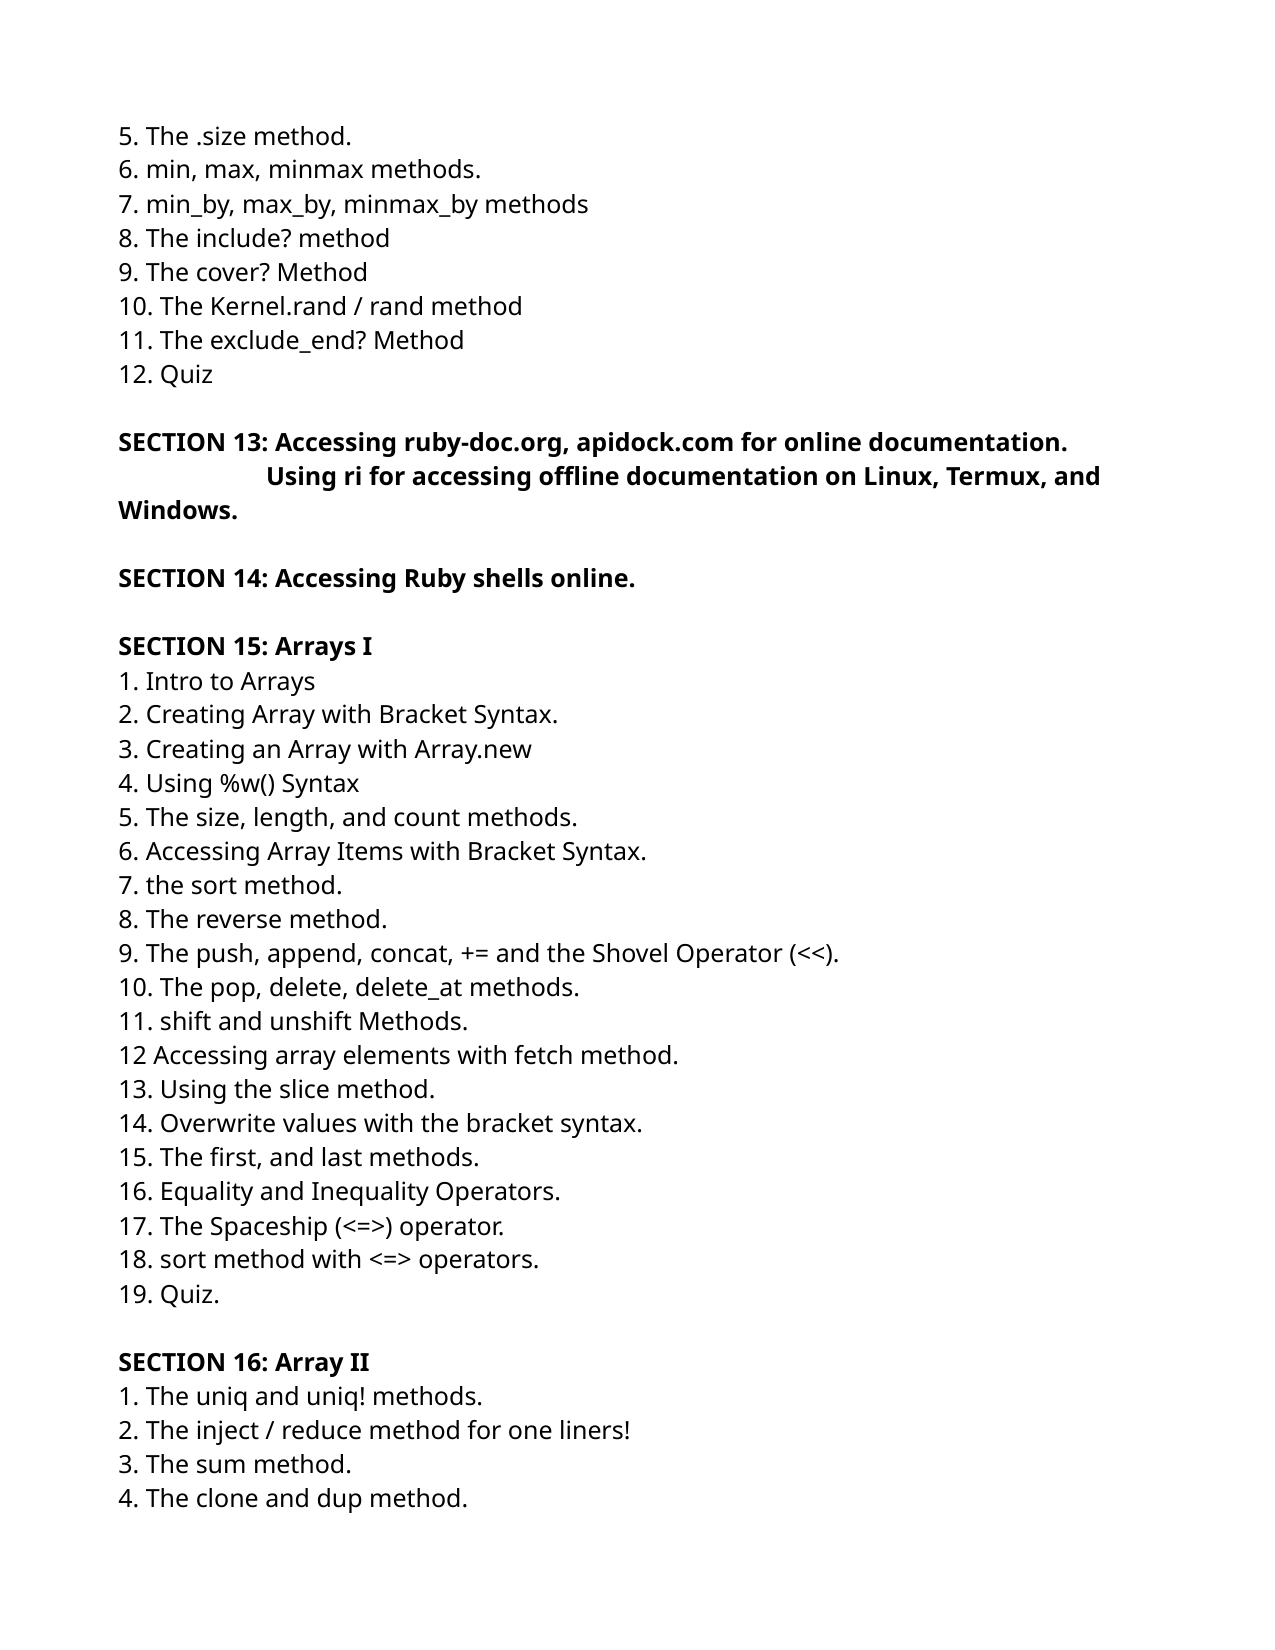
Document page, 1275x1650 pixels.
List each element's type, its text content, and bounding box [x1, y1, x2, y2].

text 11. shift and unshift Methods. [118, 1004, 1157, 1038]
text 19. Quiz. [118, 1276, 1157, 1310]
text 8. The include? method [118, 220, 1157, 254]
text 9. The cover? Method [118, 254, 1157, 288]
text 12. Quiz [118, 357, 1157, 391]
text SECTION 13: Accessing ruby-doc.org, apidock.com for online documentation. [118, 425, 1157, 459]
text SECTION 16: Array II 1. The uniq and uniq! methods. [118, 1344, 1157, 1412]
text 5. The size, length, and count methods. [118, 799, 1157, 833]
text 5. The .size method. [118, 118, 1157, 152]
text 15. The first, and last methods. [118, 1140, 1157, 1174]
text 16. Equality and Inequality Operators. [118, 1174, 1157, 1208]
text 2. The inject / reduce method for one liners! [118, 1412, 1157, 1447]
text 2. Creating Array with Bracket Syntax. [118, 697, 1157, 731]
text 3. Creating an Array with Array.new [118, 731, 1157, 765]
text 8. The reverse method. [118, 902, 1157, 936]
text 13. Using the slice method. [118, 1072, 1157, 1106]
text 18. sort method with <=> operators. [118, 1242, 1157, 1276]
text 3. The sum method. [118, 1447, 1157, 1481]
text 9. The push, append, concat, += and the Shovel Operator (<<). [118, 936, 1157, 970]
text 6. Accessing Array Items with Bracket Syntax. [118, 833, 1157, 867]
text 1. Intro to Arrays [118, 663, 1157, 697]
text 10. The pop, delete, delete_at methods. [118, 970, 1157, 1004]
text 6. min, max, minmax methods. [118, 152, 1157, 186]
text 10. The Kernel.rand / rand method [118, 288, 1157, 322]
text 17. The Spaceship (<=>) operator. [118, 1208, 1157, 1242]
text SECTION 14: Accessing Ruby shells online. [118, 561, 1157, 595]
text SECTION 15: Arrays I [118, 629, 1157, 663]
text 14. Overwrite values with the bracket syntax. [118, 1106, 1157, 1140]
text 4. The clone and dup method. [118, 1481, 1157, 1515]
text 7. min_by, max_by, minmax_by methods [118, 186, 1157, 220]
text 7. the sort method. [118, 867, 1157, 902]
text Using ri for accessing offline documentation on Linux, Termux, and Windows. [118, 459, 1157, 527]
text 12 Accessing array elements with fetch method. [118, 1038, 1157, 1072]
text 11. The exclude_end? Method [118, 322, 1157, 357]
text 4. Using %w() Syntax [118, 765, 1157, 799]
